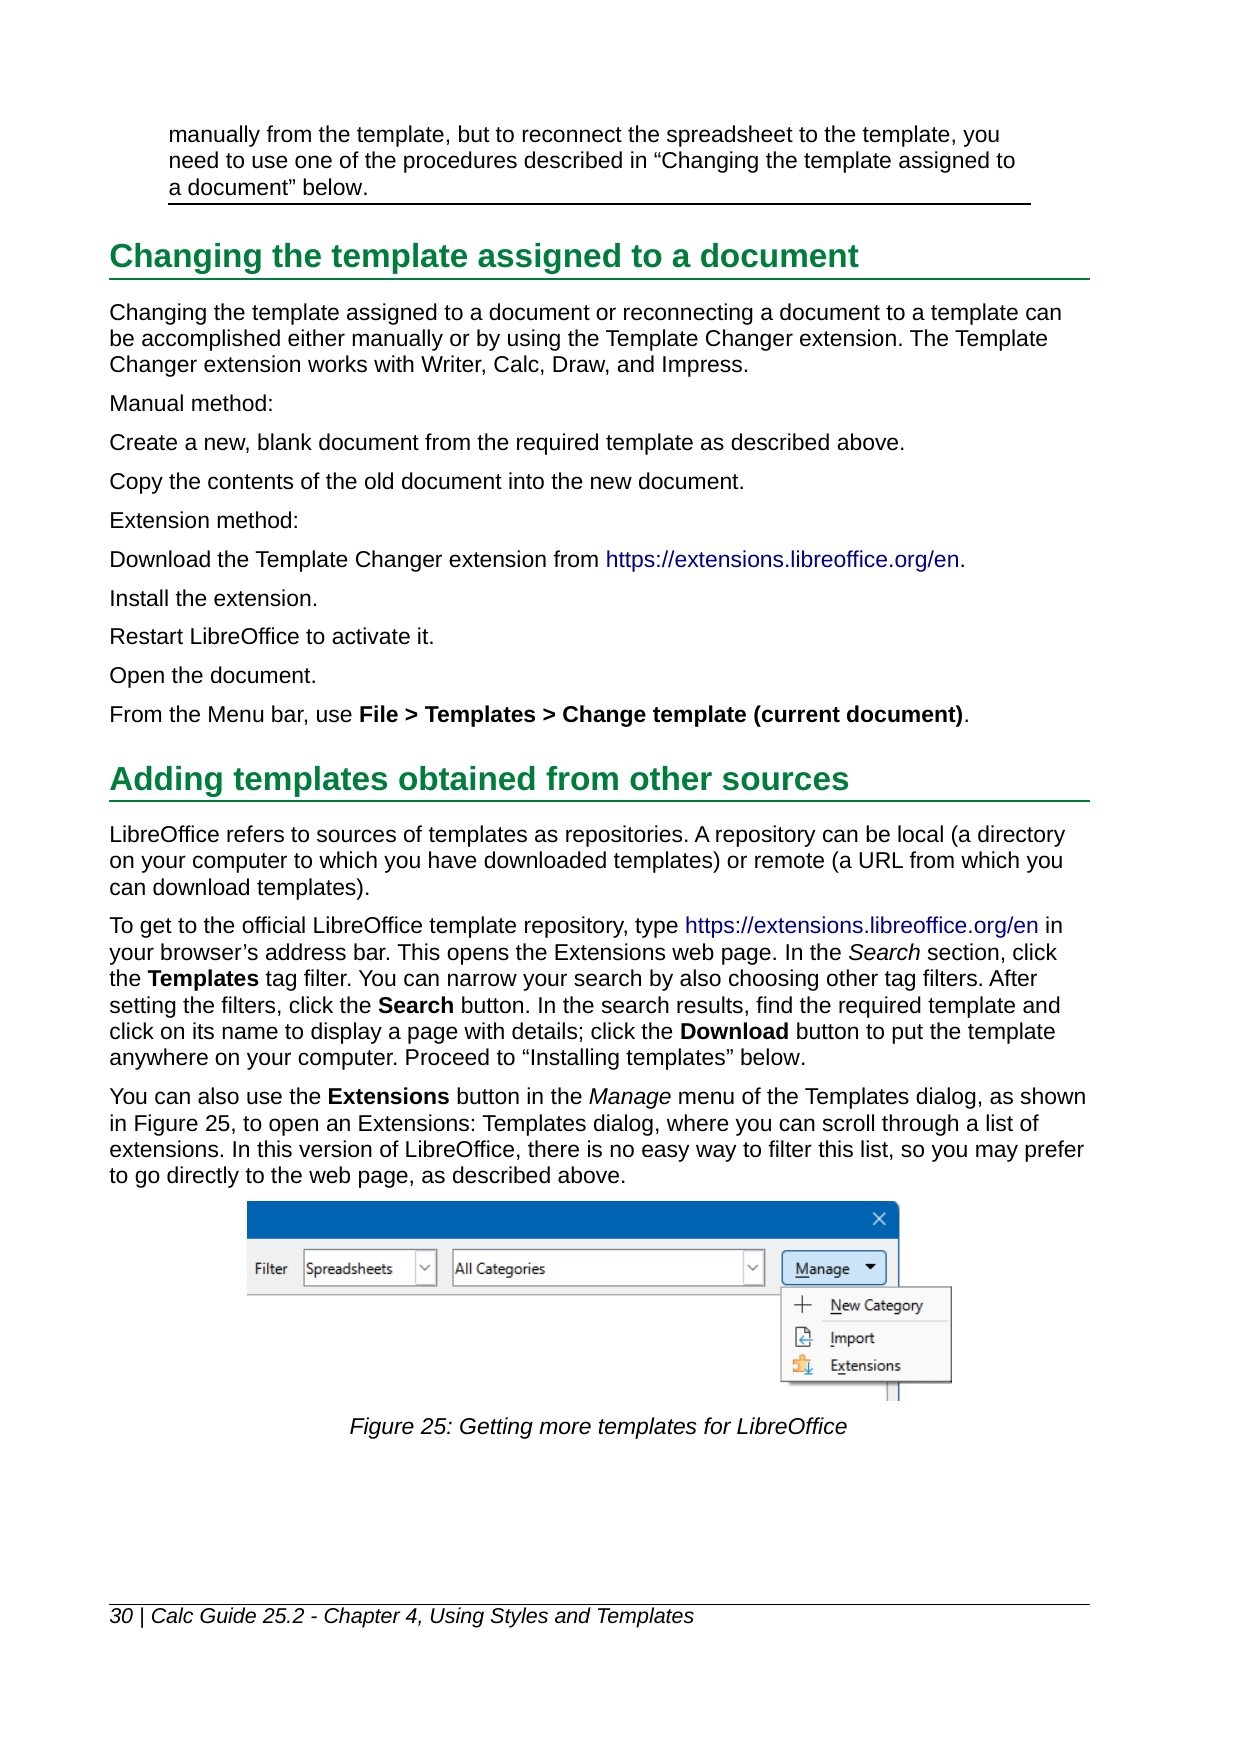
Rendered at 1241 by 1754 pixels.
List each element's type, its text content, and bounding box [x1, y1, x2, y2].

text Open the document. [109, 662, 1090, 688]
text LibreOffice refers to sources of templates as repositories. A repository can be local (a directory on your computer to which you have downloaded templates) or remote (a URL from which you can download templates). [109, 821, 1090, 900]
text To get to the official LibreOffice template repository, type https://extensions.libreoffice.org/en in your browser’s address bar. This opens the Extensions web page. In the Search section, click the Templates tag filter. You can narrow your search by also choosing other tag filters. After setting the filters, click the Search button. In the search results, find the required template and click on its name to display a page with details; click the Download button to put the template anywhere on your computer. Proceed to “Installing templates” below. [109, 912, 1090, 1071]
text Extension method: [109, 507, 1090, 533]
text Create a new, blank document from the required template as described above. [109, 429, 1090, 455]
text Restart LibreOffice to activate it. [109, 623, 1090, 650]
text Copy the contents of the old document into the new document. [109, 468, 1090, 494]
text Changing the template assigned to a document or reconnecting a document to a template can be accomplished either manually or by using the Template Changer extension. The Template Changer extension works with Writer, Calc, Draw, and Impress. [109, 299, 1090, 378]
text Download the Template Changer extension from https://extensions.libreoffice.org/en. [109, 546, 1090, 572]
text Figure 25: Getting more templates for LibreOffice [247, 1413, 952, 1439]
picture [247, 1201, 952, 1401]
text Install the extension. [109, 584, 1090, 611]
text From the Menu bar, use File > Templates > Change template (current document). [109, 701, 1090, 727]
text You can also use the Extensions button in the Manage menu of the Templates dialog, as shown in Figure 25, to open an Extensions: Templates dialog, where you can scroll through a list of extensions. In this version of LibreOffice, there is no easy way to filter this list, so you may prefer to go directly to the web page, as described above. [109, 1083, 1090, 1188]
subtitle Adding templates obtained from other sources [109, 759, 1090, 800]
subtitle Changing the template assigned to a document [109, 236, 1090, 278]
text manually from the template, but to reconnect the spreadsheet to the template, you need to use one of the procedures described in “Changing the template assigned to a document” below. [168, 121, 1031, 203]
text Manual method: [109, 390, 1090, 417]
